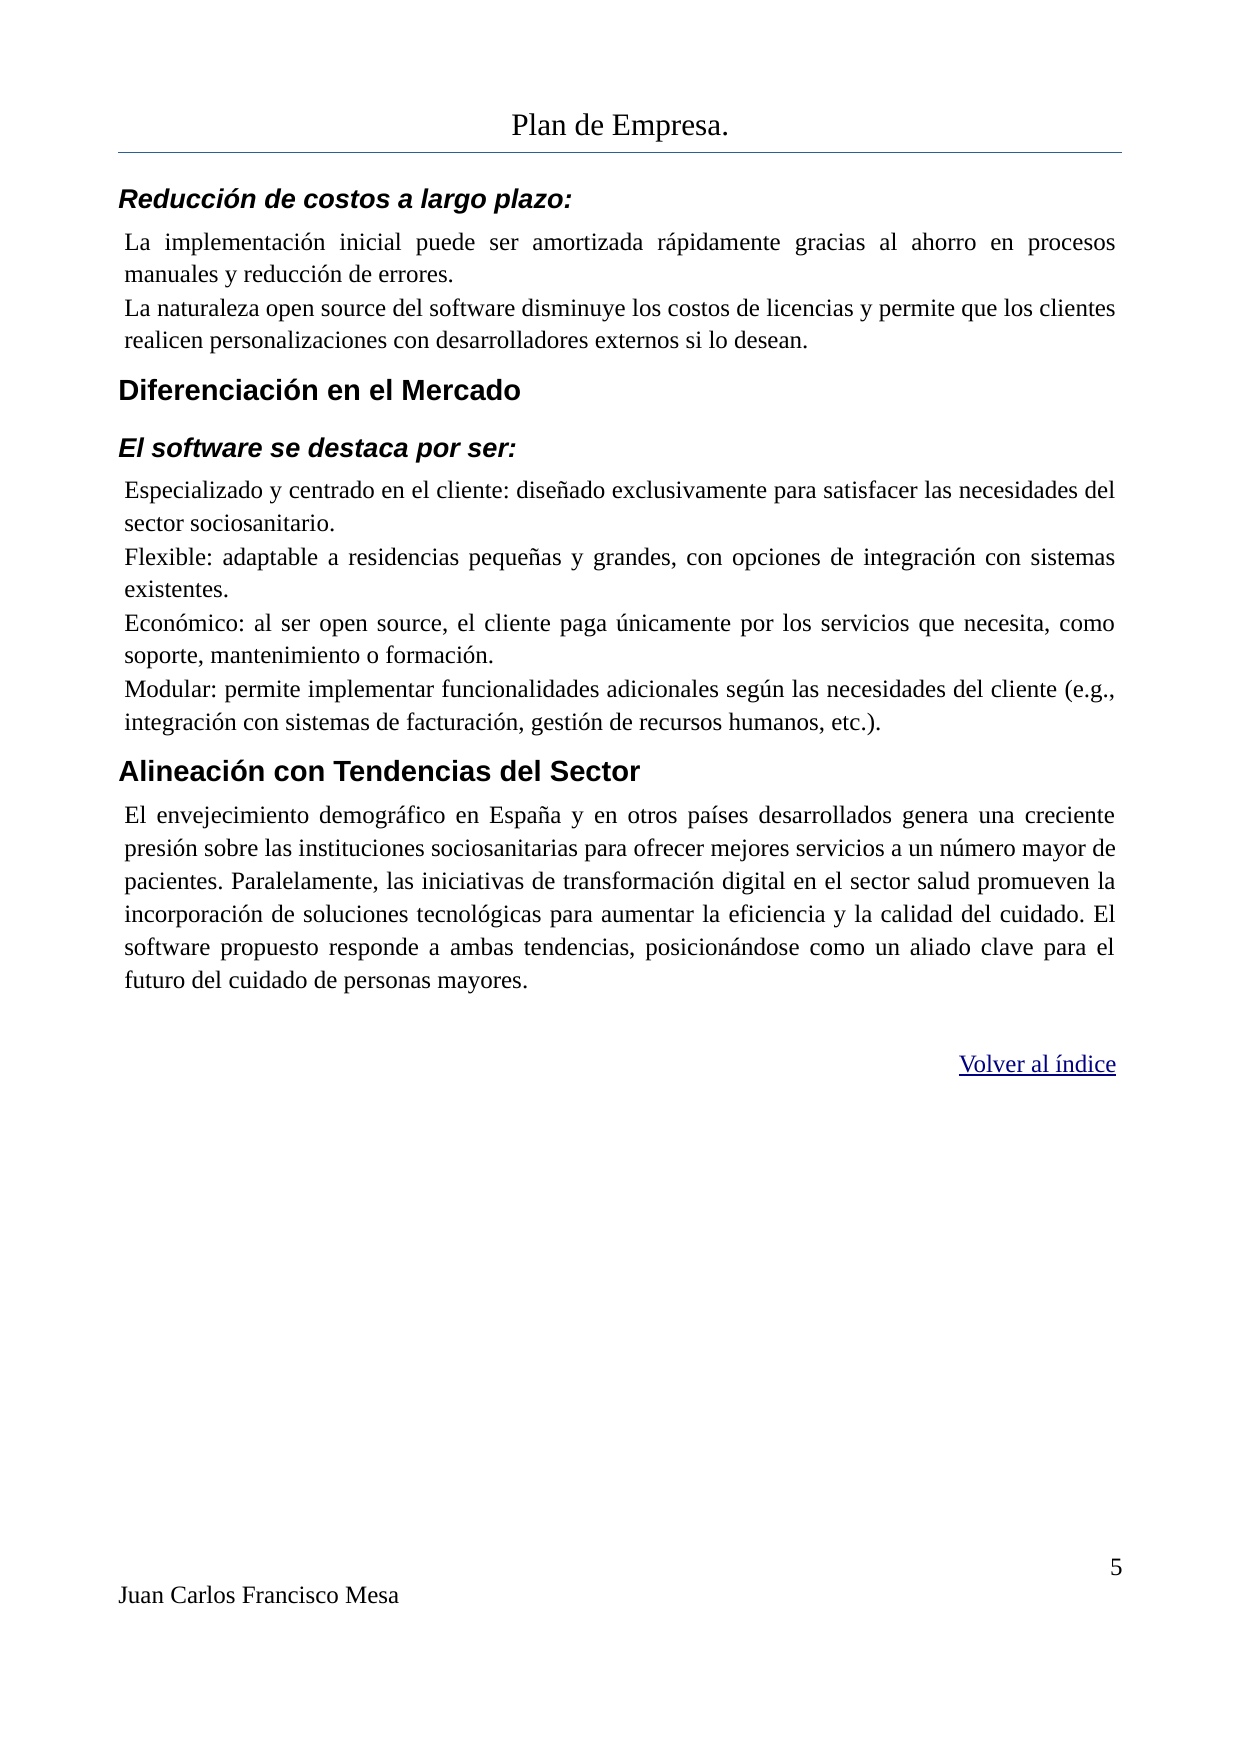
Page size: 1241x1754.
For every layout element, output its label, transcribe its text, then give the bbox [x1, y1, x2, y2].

subtitle El software se destaca por ser: [118, 432, 1122, 463]
subtitle Reducción de costos a largo plazo: [118, 183, 1122, 214]
text Económico: al ser open source, el cliente paga únicamente por los servicios que necesita, como soporte, mantenimiento o formación. [124, 608, 1116, 669]
subtitle Alineación con Tendencias del Sector [118, 754, 1122, 788]
text Modular: permite implementar funcionalidades adicionales según las necesidades del cliente (e.g., integración con sistemas de facturación, gestión de recursos humanos, etc.). [124, 674, 1116, 735]
text Especializado y centrado en el cliente: diseñado exclusivamente para satisfacer las necesidades del sector sociosanitario. [124, 476, 1116, 537]
text El envejecimiento demográfico en España y en otros países desarrollados genera una creciente presión sobre las instituciones sociosanitarias para ofrecer mejores servicios a un número mayor de pacientes. Paralelamente, las iniciativas de transformación digital en el sector salud promueven la incorporación de soluciones tecnológicas para aumentar la eficiencia y la calidad del cuidado. El software propuesto responde a ambas tendencias, posicionándose como un aliado clave para el futuro del cuidado de personas mayores. [124, 800, 1116, 994]
text La naturaleza open source del software disminuye los costos de licencias y permite que los clientes realicen personalizaciones con desarrolladores externos si lo desean. [124, 293, 1116, 354]
text La implementación inicial puede ser amortizada rápidamente gracias al ahorro en procesos manuales y reducción de errores. [124, 227, 1116, 288]
text Flexible: adaptable a residencias pequeñas y grandes, con opciones de integración con sistemas existentes. [124, 542, 1116, 603]
text Volver al índice [124, 1049, 1116, 1078]
subtitle Diferenciación en el Mercado [118, 373, 1122, 407]
